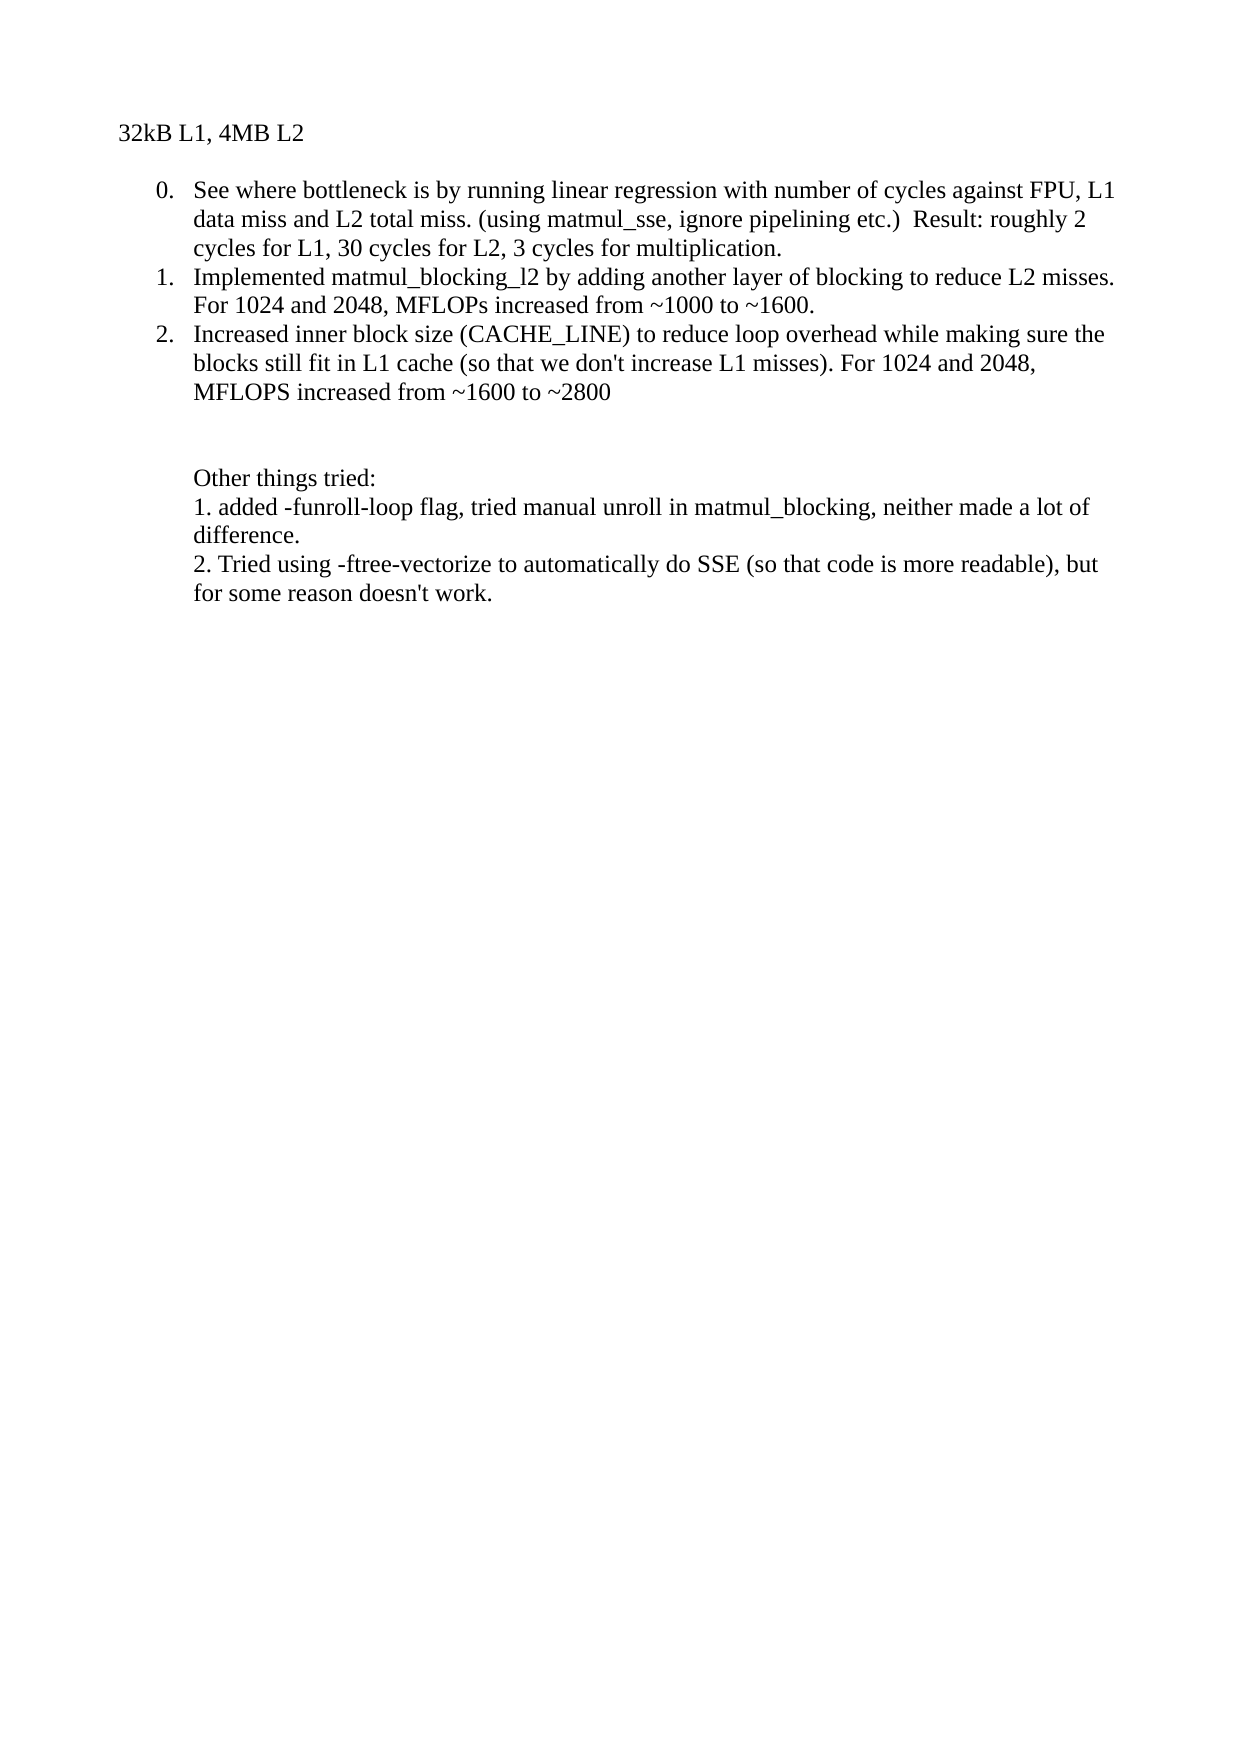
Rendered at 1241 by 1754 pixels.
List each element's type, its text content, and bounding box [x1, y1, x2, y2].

list Other things tried: [156, 463, 1122, 492]
list Increased inner block size (CACHE_LINE) to reduce loop overhead while making sure the blocks still fit in L1 cache (so that we don't increase L1 misses). For 1024 and 2048, MFLOPS increased from ~1600 to ~2800 [156, 319, 1122, 406]
list See where bottleneck is by running linear regression with number of cycles against FPU, L1 data miss and L2 total miss. (using matmul_sse, ignore pipelining etc.) Result: roughly 2 cycles for L1, 30 cycles for L2, 3 cycles for multiplication. [156, 176, 1122, 262]
list 1. added -funroll-loop flag, tried manual unroll in matmul_blocking, neither made a lot of difference. [156, 492, 1122, 549]
text 32kB L1, 4MB L2 [118, 118, 1122, 147]
list 2. Tried using -ftree-vectorize to automatically do SSE (so that code is more readable), but for some reason doesn't work. [156, 549, 1122, 607]
list Implemented matmul_blocking_l2 by adding another layer of blocking to reduce L2 misses. For 1024 and 2048, MFLOPs increased from ~1000 to ~1600. [156, 262, 1122, 319]
